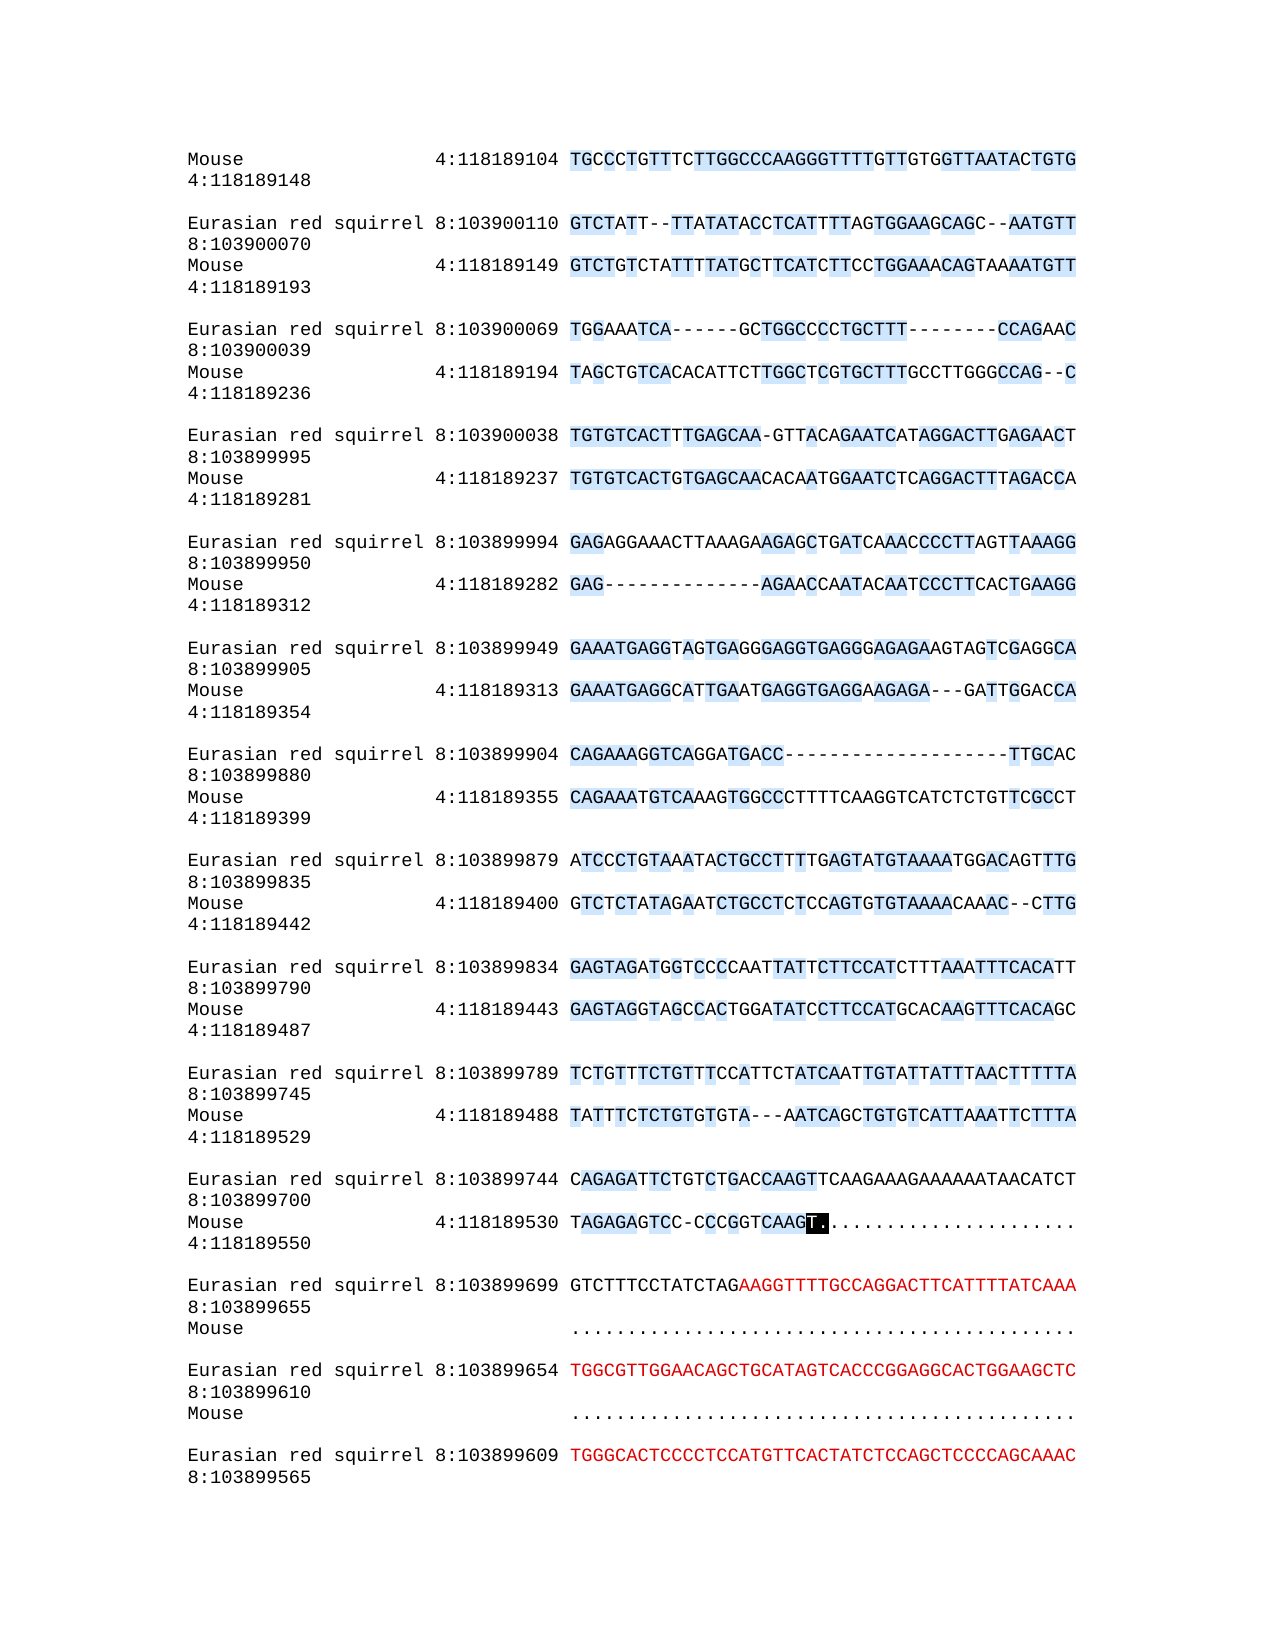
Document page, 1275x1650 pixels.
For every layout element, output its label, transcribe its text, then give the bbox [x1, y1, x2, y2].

text Eurasian red squirrel 8:103899654 TGGCGTTGGAACAGCTGCATAGTCACCCGGAGGCACTGGAAGCTC 8:103899610 [187, 1361, 1087, 1404]
text Mouse 4:118189530 TAGAGAGTCC‑CCCGGTCAAGT....................... 4:118189550 [187, 1212, 1087, 1255]
text Eurasian red squirrel 8:103900038 TGTGTCACTTTGAGCAA‑GTTACAGAATCATAGGACTTGAGAACT 8:103899995 [187, 426, 1087, 469]
text Mouse ............................................. [187, 1404, 1087, 1425]
text Mouse 4:118189400 GTCTCTATAGAATCTGCCTCTCCAGTGTGTAAAACAAAC‑‑CTTG 4:118189442 [187, 894, 1087, 936]
text Eurasian red squirrel 8:103899994 GAGAGGAAACTTAAAGAAGAGCTGATCAAACCCCTTAGTTAAAGG 8:103899950 [187, 532, 1087, 575]
text Mouse 4:118189194 TAGCTGTCACACATTCTTGGCTCGTGCTTTGCCTTGGGCCAG‑‑C 4:118189236 [187, 362, 1087, 405]
text Mouse 4:118189488 TATTTCTCTGTGTGTA‑‑‑AATCAGCTGTGTCATTAAATTCTTTA 4:118189529 [187, 1106, 1087, 1149]
text Eurasian red squirrel 8:103900110 GTCTATT‑‑TTATATACCTCATTTTAGTGGAAGCAGC‑‑AATGTT 8:103900070 [187, 214, 1087, 256]
text Mouse 4:118189149 GTCTGTCTATTTTATGCTTCATCTTCCTGGAAACAGTAAAATGTT 4:118189193 [187, 256, 1087, 299]
text Eurasian red squirrel 8:103899904 CAGAAAGGTCAGGATGACC‑‑‑‑‑‑‑‑‑‑‑‑‑‑‑‑‑‑‑‑TTGCAC 8:103899880 [187, 745, 1087, 787]
text Eurasian red squirrel 8:103899789 TCTGTTTCTGTTTCCATTCTATCAATTGTATTATTTAACTTTTTA 8:103899745 [187, 1064, 1087, 1106]
text Eurasian red squirrel 8:103899699 GTCTTTCCTATCTAGAAGGTTTTGCCAGGACTTCATTTTATCAAA 8:103899655 [187, 1276, 1087, 1319]
text Mouse 4:118189104 TGCCCTGTTTCTTGGCCCAAGGGTTTTGTTGTGGTTAATACTGTG 4:118189148 [187, 150, 1087, 192]
text Eurasian red squirrel 8:103899744 CAGAGATTCTGTCTGACCAAGTTCAAGAAAGAAAAAATAACATCT 8:103899700 [187, 1170, 1087, 1212]
text Mouse 4:118189282 GAG‑‑‑‑‑‑‑‑‑‑‑‑‑‑AGAACCAATACAATCCCTTCACTGAAGG 4:118189312 [187, 575, 1087, 617]
text Eurasian red squirrel 8:103899834 GAGTAGATGGTCCCCAATTATTCTTCCATCTTTAAATTTCACATT 8:103899790 [187, 957, 1087, 1000]
text Eurasian red squirrel 8:103899879 ATCCCTGTAAATACTGCCTTTTGAGTATGTAAAATGGACAGTTTG 8:103899835 [187, 851, 1087, 894]
text Mouse 4:118189355 CAGAAATGTCAAAGTGGCCCTTTTCAAGGTCATCTCTGTTCGCCT 4:118189399 [187, 787, 1087, 830]
text Mouse 4:118189237 TGTGTCACTGTGAGCAACACAATGGAATCTCAGGACTTTAGACCA 4:118189281 [187, 469, 1087, 511]
text Eurasian red squirrel 8:103899609 TGGGCACTCCCCTCCATGTTCACTATCTCCAGCTCCCCAGCAAAC 8:103899565 [187, 1446, 1087, 1489]
text Eurasian red squirrel 8:103900069 TGGAAATCA‑‑‑‑‑‑GCTGGCCCCTGCTTT‑‑‑‑‑‑‑‑CCAGAAC 8:103900039 [187, 320, 1087, 362]
text Mouse 4:118189443 GAGTAGGTAGCCACTGGATATCCTTCCATGCACAAGTTTCACAGC 4:118189487 [187, 1000, 1087, 1042]
text Mouse ............................................. [187, 1319, 1087, 1340]
text Eurasian red squirrel 8:103899949 GAAATGAGGTAGTGAGGGAGGTGAGGGAGAGAAGTAGTCGAGGCA 8:103899905 [187, 639, 1087, 681]
text Mouse 4:118189313 GAAATGAGGCATTGAATGAGGTGAGGAAGAGA‑‑‑GATTGGACCA 4:118189354 [187, 681, 1087, 724]
